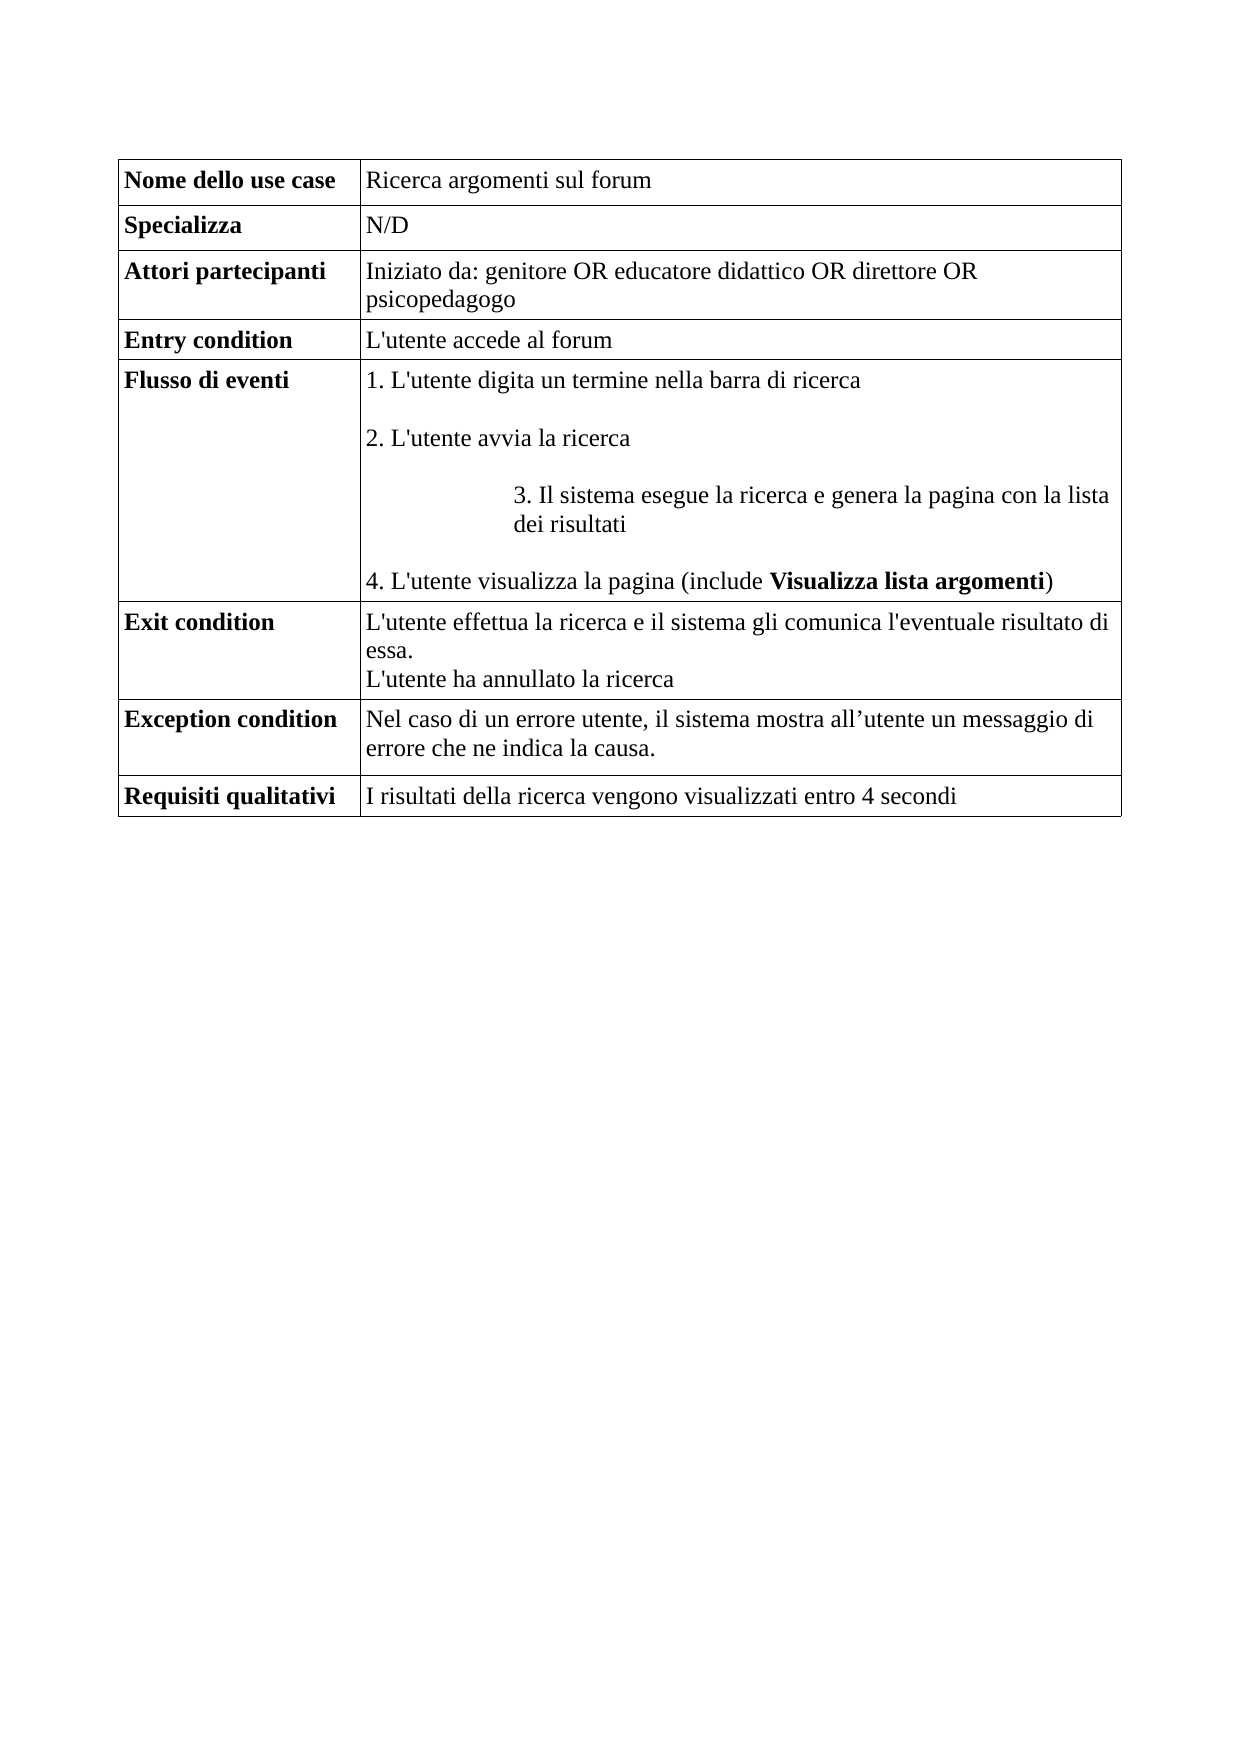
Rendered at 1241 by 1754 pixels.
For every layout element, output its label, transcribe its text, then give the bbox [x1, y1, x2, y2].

table_cell L'utente accede al forum [361, 320, 1121, 359]
table_cell Entry condition [119, 320, 360, 359]
table_cell I risultati della ricerca vengono visualizzati entro 4 secondi [361, 776, 1121, 816]
table_cell Flusso di eventi [119, 360, 360, 601]
table_cell Requisiti qualitativi [119, 776, 360, 816]
table_cell N/D [361, 206, 1121, 250]
table_header Nome dello use case [119, 160, 360, 205]
table_cell Nel caso di un errore utente, il sistema mostra all’utente un messaggio di errore che ne indica la causa. [361, 700, 1121, 775]
table_cell L'utente effettua la ricerca e il sistema gli comunica l'eventuale risultato di essa. L'utente ha annullato la ricerca [361, 602, 1121, 699]
table_cell Iniziato da: genitore OR educatore didattico OR direttore OR psicopedagogo [361, 251, 1121, 319]
table_cell Exception condition [119, 700, 360, 775]
table_cell Specializza [119, 206, 360, 250]
table_cell Exit condition [119, 602, 360, 699]
table_header Ricerca argomenti sul forum [361, 160, 1121, 205]
table_cell L'utente digita un termine nella barra di ricerca L'utente avvia la ricerca Il sistema esegue la ricerca e genera la pagina con la lista dei risultati L'utente visualizza la pagina (include Visualizza lista argomenti) [361, 360, 1121, 601]
table_cell Attori partecipanti [119, 251, 360, 319]
